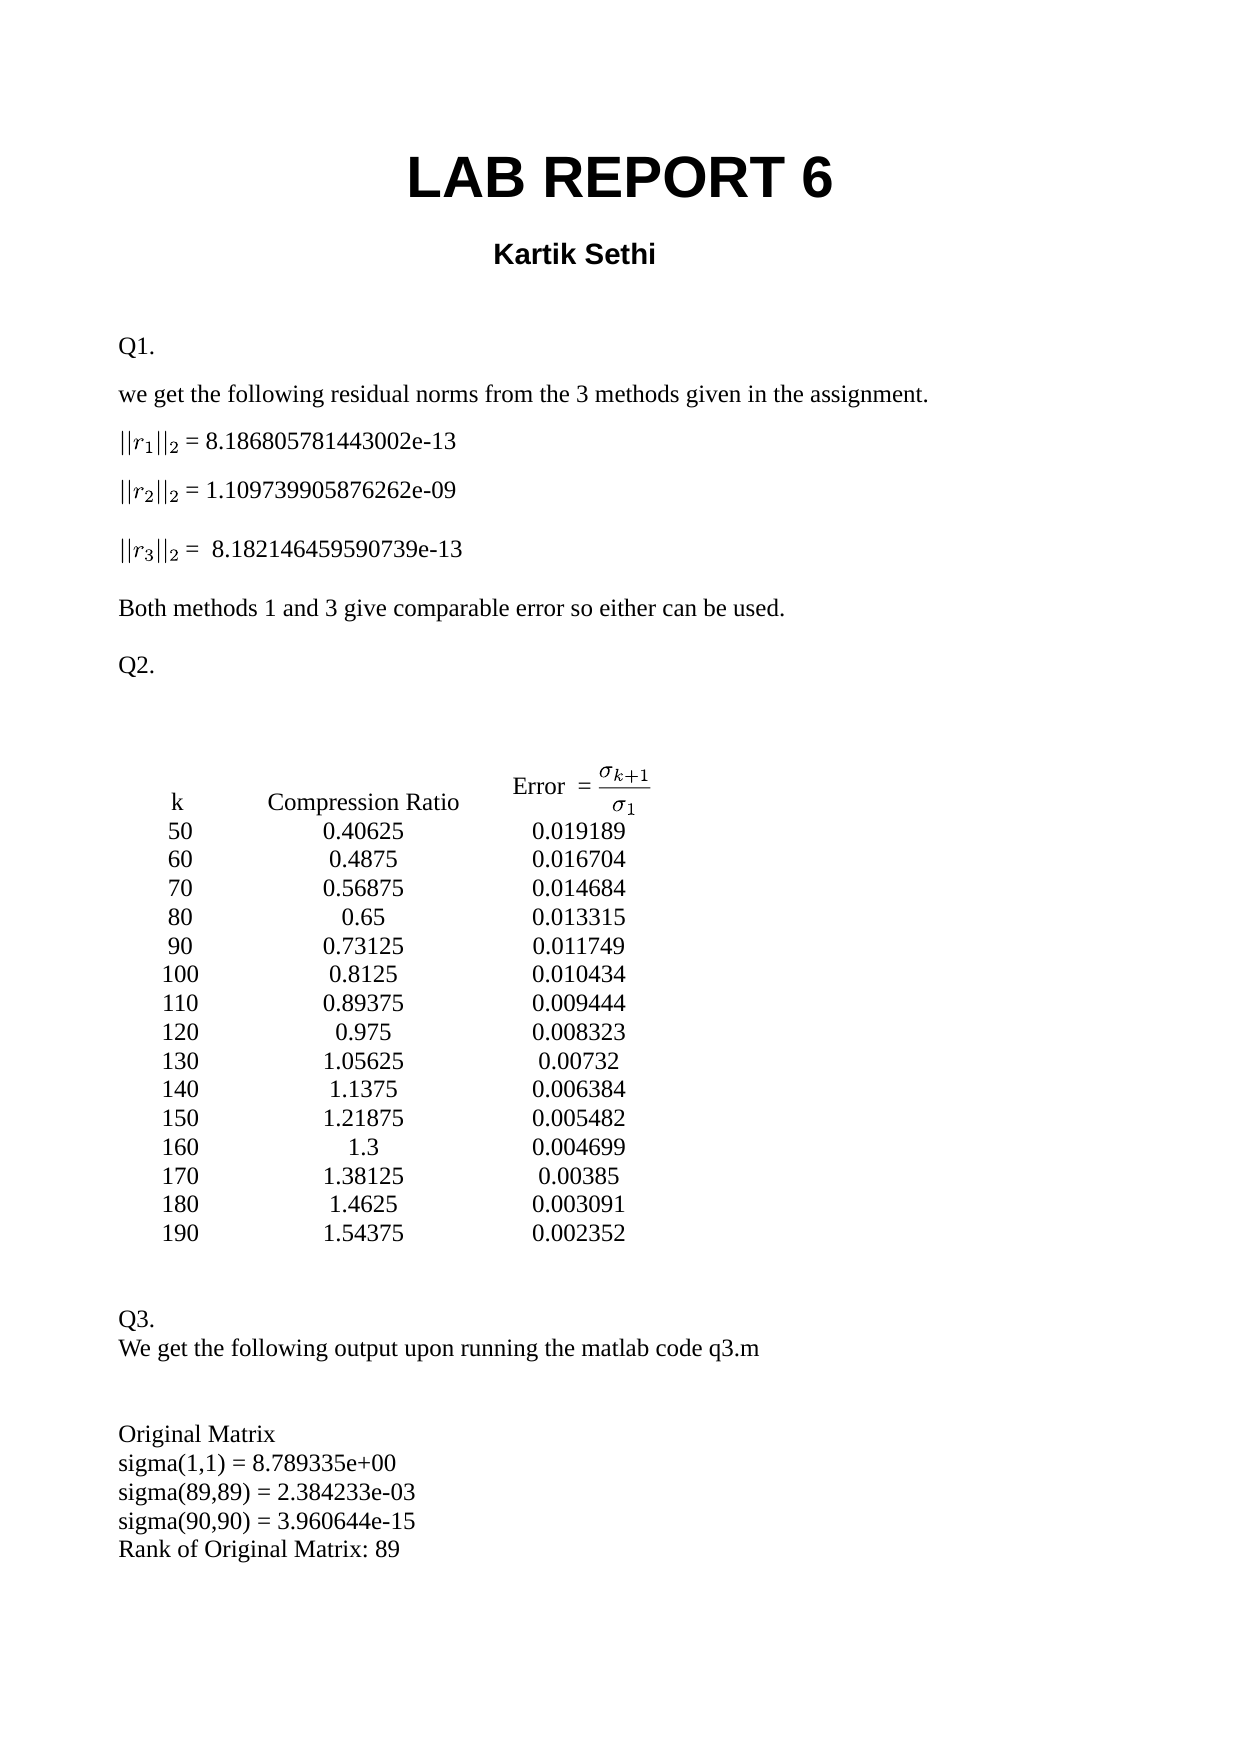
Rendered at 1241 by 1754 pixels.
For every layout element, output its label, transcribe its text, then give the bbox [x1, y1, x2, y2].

text = 8.186805781443002e-13 [118, 426, 1122, 456]
table_cell 0.00385 [478, 1161, 679, 1189]
table_cell 80 [112, 902, 248, 931]
table_cell 120 [112, 1017, 248, 1046]
table_cell 0.004699 [478, 1132, 679, 1161]
text Q2. [118, 651, 1122, 679]
table_cell 0.00732 [478, 1046, 679, 1074]
table_cell 1.05625 [248, 1046, 478, 1074]
table_cell 90 [112, 931, 248, 959]
table_header k [112, 766, 248, 816]
table_cell 130 [112, 1046, 248, 1074]
table_cell 160 [112, 1132, 248, 1161]
table_cell 50 [112, 816, 248, 844]
table_cell 110 [112, 988, 248, 1017]
table_cell 60 [112, 845, 248, 873]
table_cell 1.21875 [248, 1103, 478, 1132]
table_cell 1.4625 [248, 1190, 478, 1218]
text Both methods 1 and 3 give comparable error so either can be used. [118, 593, 1122, 622]
text Rank of Original Matrix: 89 [118, 1534, 1122, 1563]
table_cell 1.54375 [248, 1218, 478, 1247]
text Original Matrix [118, 1419, 1122, 1448]
table_cell 0.019189 [478, 816, 679, 844]
table_cell 70 [112, 873, 248, 902]
table_cell 0.005482 [478, 1103, 679, 1132]
table_cell 0.009444 [478, 988, 679, 1017]
table_cell 1.38125 [248, 1161, 478, 1189]
text sigma(1,1) = 8.789335e+00 [118, 1448, 1122, 1477]
table_cell 0.89375 [248, 988, 478, 1017]
text sigma(89,89) = 2.384233e-03 [118, 1477, 1122, 1506]
table_cell 0.002352 [478, 1218, 679, 1247]
text = 8.182146459590739e-13 [118, 534, 1122, 564]
table_header Compression Ratio [248, 766, 478, 816]
table_cell 0.011749 [478, 931, 679, 959]
table_cell 0.975 [248, 1017, 478, 1046]
table_cell 0.56875 [248, 873, 478, 902]
table_cell 150 [112, 1103, 248, 1132]
text Q3. [118, 1304, 1122, 1333]
table_cell 190 [112, 1218, 248, 1247]
table_cell 100 [112, 960, 248, 988]
table_cell 0.010434 [478, 960, 679, 988]
table_cell 140 [112, 1075, 248, 1103]
subtitle Kartik Sethi [118, 237, 1122, 271]
text sigma(90,90) = 3.960644e-15 [118, 1506, 1122, 1534]
table_cell 1.3 [248, 1132, 478, 1161]
table_cell 0.65 [248, 902, 478, 931]
table_cell 0.73125 [248, 931, 478, 959]
table_cell 170 [112, 1161, 248, 1189]
table_header Error = [478, 766, 679, 816]
text Q1. [118, 331, 1122, 360]
table_cell 0.40625 [248, 816, 478, 844]
table_cell 180 [112, 1190, 248, 1218]
table_cell 0.014684 [478, 873, 679, 902]
table_cell 0.008323 [478, 1017, 679, 1046]
table_cell 0.013315 [478, 902, 679, 931]
table_cell 0.006384 [478, 1075, 679, 1103]
text = 1.109739905876262e-09 [118, 475, 1122, 505]
table_cell 0.8125 [248, 960, 478, 988]
table_cell 1.1375 [248, 1075, 478, 1103]
text we get the following residual norms from the 3 methods given in the assignment. [118, 379, 1122, 407]
text We get the following output upon running the matlab code q3.m [118, 1333, 1122, 1362]
title LAB REPORT 6 [118, 143, 1122, 210]
table_cell 0.4875 [248, 845, 478, 873]
table_cell 0.003091 [478, 1190, 679, 1218]
table_cell 0.016704 [478, 845, 679, 873]
